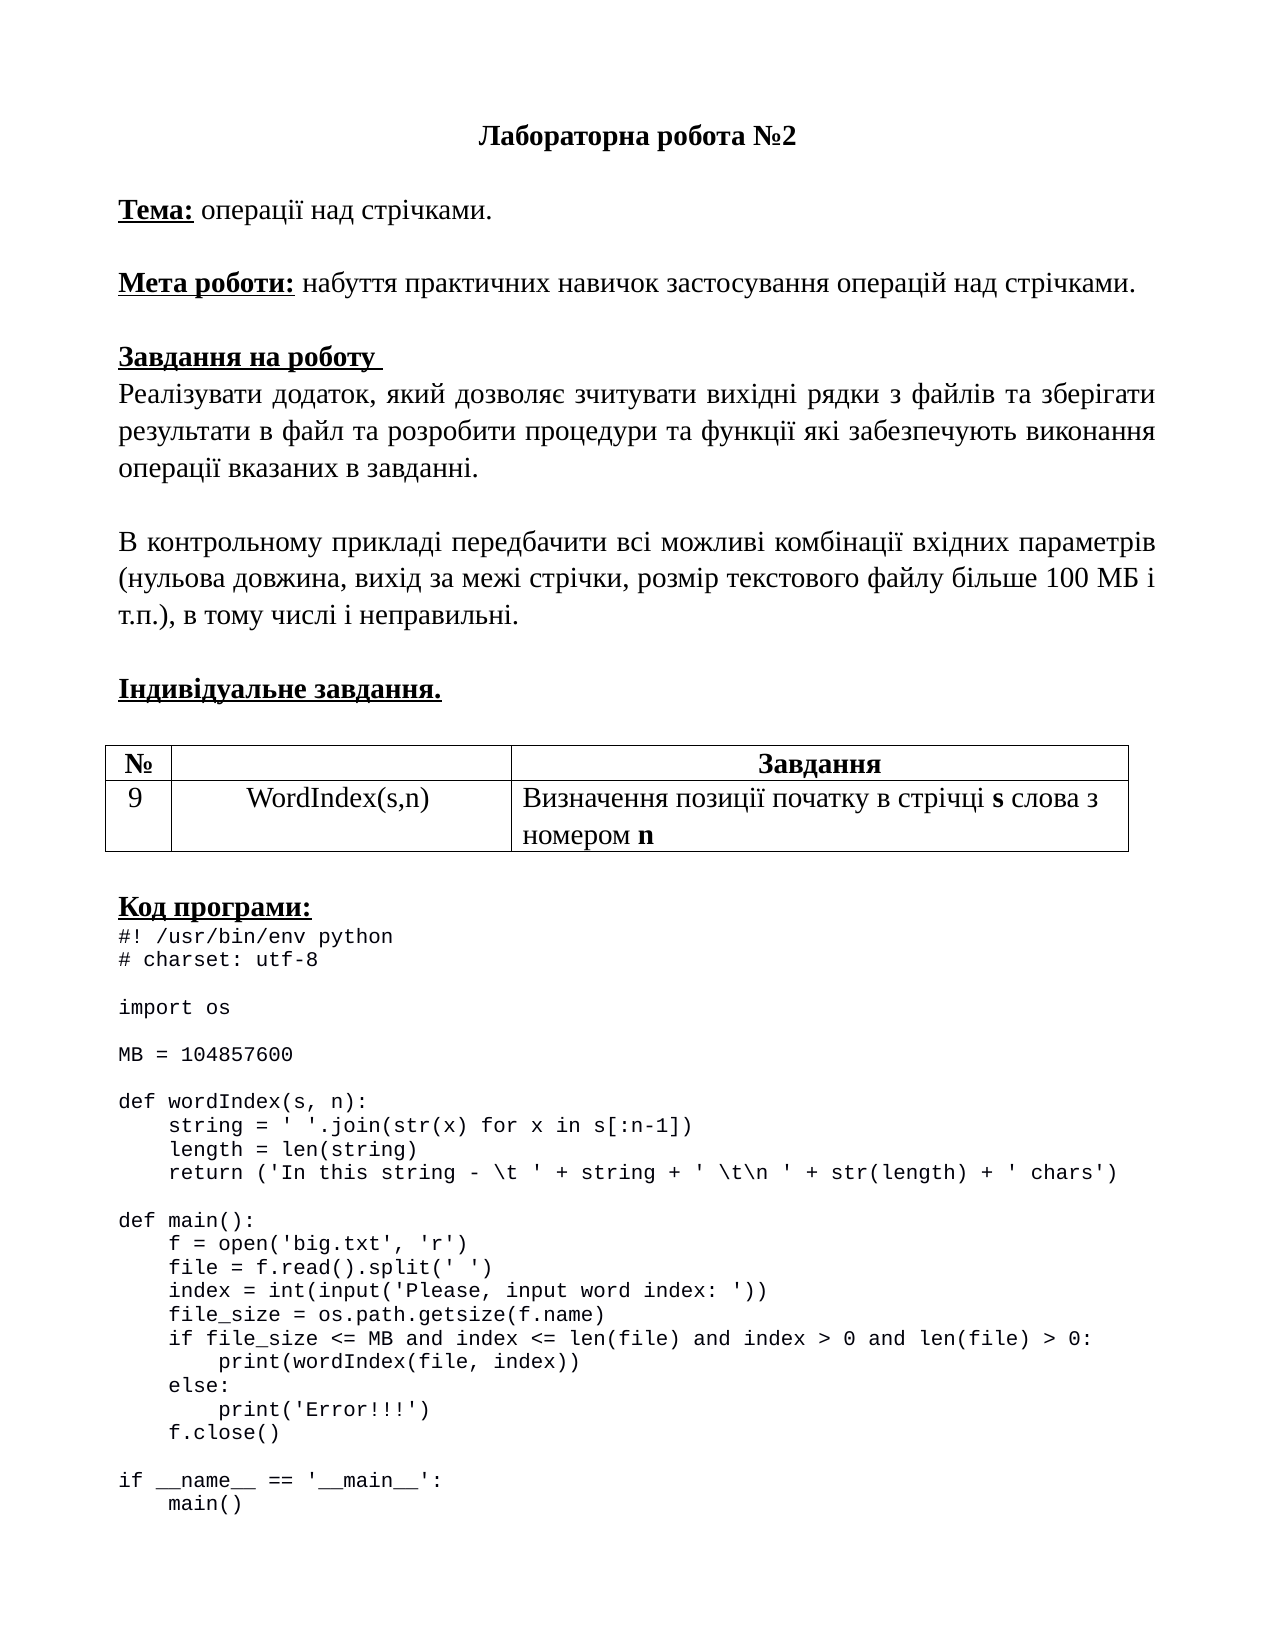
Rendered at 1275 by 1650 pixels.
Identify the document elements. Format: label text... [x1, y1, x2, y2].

text В контрольному прикладі передбачити всі можливі комбінації вхідних параметрів (нульова довжина, вихід за межі стрічки, розмір текстового файлу більше 100 МБ і т.п.), в тому числі і неправильні. [118, 524, 1157, 631]
text index = int(input('Please, input word index: ')) [118, 1281, 1157, 1304]
text #! /usr/bin/env python [118, 926, 1157, 949]
text if file_size <= MB and index <= len(file) and index > 0 and len(file) > 0: [118, 1328, 1157, 1351]
text Реалізувати додаток, який дозволяє зчитувати вихідні рядки з файлів та зберігати результати в файл та розробити процедури та функції які забезпечують виконання операції вказаних в завданні. [118, 376, 1157, 483]
text Завдання на роботу [118, 339, 1157, 373]
table_header № [106, 746, 171, 779]
text import os [118, 997, 1157, 1020]
text Індивідуальне завдання. [118, 671, 1157, 705]
text print(wordIndex(file, index)) [118, 1351, 1157, 1375]
text Мета роботи: набуття практичних навичок застосування операцій над стрічками. [118, 266, 1157, 299]
text f.close() [118, 1422, 1157, 1446]
text def main(): [118, 1209, 1157, 1233]
text f = open('big.txt', 'r') [118, 1233, 1157, 1257]
text Код програми: [118, 889, 1157, 922]
text return ('In this string - \t ' + string + ' \t\n ' + str(length) + ' chars') [118, 1162, 1157, 1186]
text print('Error!!!') [118, 1399, 1157, 1422]
text string = ' '.join(str(x) for x in s[:n-1]) [118, 1115, 1157, 1139]
text MB = 104857600 [118, 1044, 1157, 1068]
text # charset: utf-8 [118, 949, 1157, 973]
table_cell 9 [106, 781, 171, 851]
table_cell Визначення позиції початку в стрічці s слова з номером n [512, 781, 1128, 851]
text if __name__ == '__main__': [118, 1470, 1157, 1493]
text file = f.read().split(' ') [118, 1257, 1157, 1281]
table_cell WordIndex(s,n) [172, 781, 511, 851]
table_header Завдання [512, 746, 1128, 779]
text else: [118, 1375, 1157, 1399]
text length = len(string) [118, 1139, 1157, 1162]
text file_size = os.path.getsize(f.name) [118, 1304, 1157, 1328]
text Лабораторна робота №2 [118, 118, 1157, 152]
text def wordIndex(s, n): [118, 1091, 1157, 1115]
text main() [118, 1493, 1157, 1517]
text Тема: операції над стрічками. [118, 192, 1157, 225]
table_header [172, 746, 511, 779]
